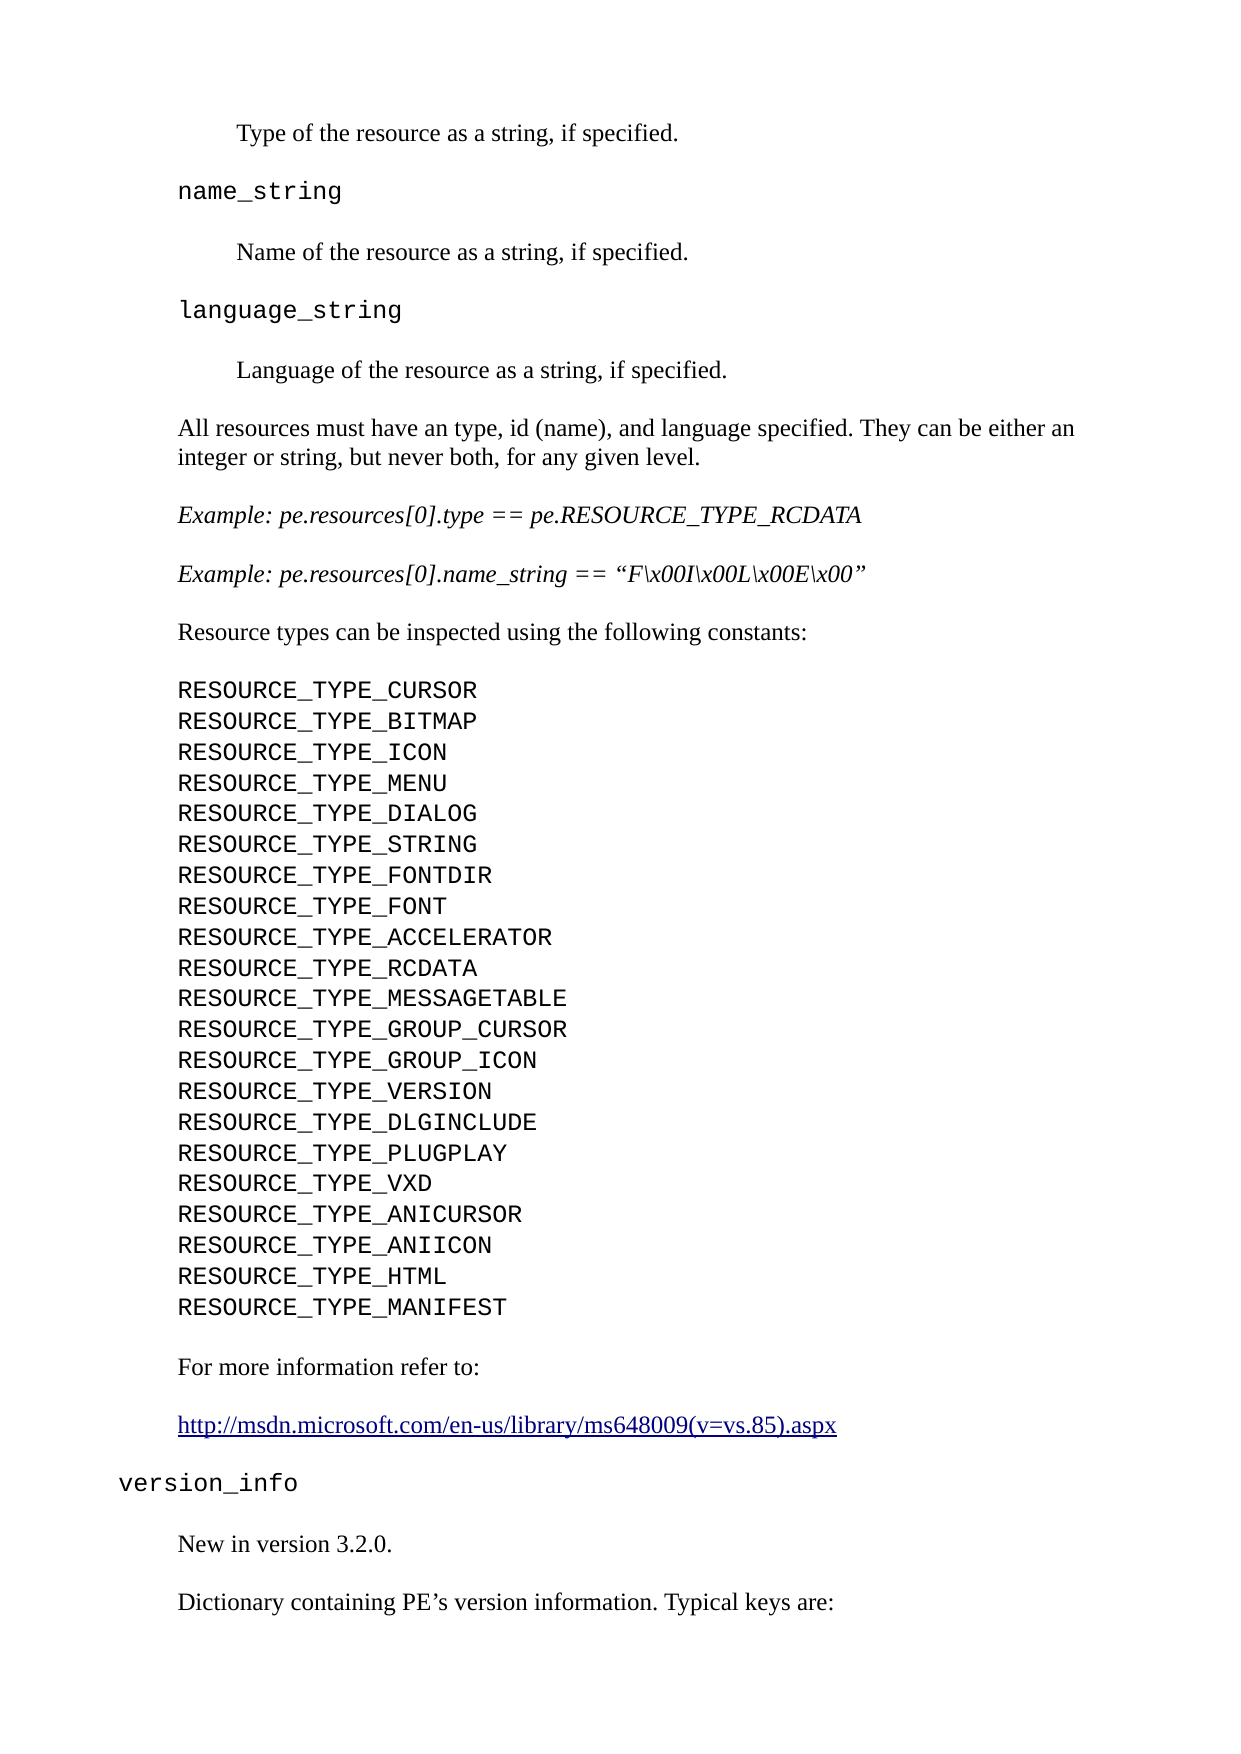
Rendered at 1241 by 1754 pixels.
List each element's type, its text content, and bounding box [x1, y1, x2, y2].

subtitle RESOURCE_TYPE_FONT [177, 891, 1122, 922]
subtitle RESOURCE_TYPE_MENU [177, 768, 1122, 798]
list All resources must have an type, id (name), and language specified. They can be either an integer or string, but never both, for any given level. [177, 413, 1122, 471]
subtitle RESOURCE_TYPE_ANICURSOR [177, 1199, 1122, 1230]
list Type of the resource as a string, if specified. [236, 118, 1122, 147]
list Resource types can be inspected using the following constants: [177, 617, 1122, 646]
subtitle RESOURCE_TYPE_STRING [177, 829, 1122, 860]
subtitle RESOURCE_TYPE_PLUGPLAY [177, 1138, 1122, 1168]
subtitle RESOURCE_TYPE_RCDATA [177, 953, 1122, 983]
subtitle RESOURCE_TYPE_HTML [177, 1261, 1122, 1292]
subtitle RESOURCE_TYPE_DLGINCLUDE [177, 1107, 1122, 1138]
subtitle version_info [118, 1468, 1122, 1499]
subtitle name_string [177, 176, 1122, 207]
list New in version 3.2.0. [177, 1529, 1122, 1558]
subtitle RESOURCE_TYPE_FONTDIR [177, 860, 1122, 891]
list For more information refer to: [177, 1352, 1122, 1381]
list Language of the resource as a string, if specified. [236, 355, 1122, 384]
subtitle RESOURCE_TYPE_CURSOR [177, 675, 1122, 706]
subtitle RESOURCE_TYPE_VERSION [177, 1076, 1122, 1107]
list Example: pe.resources[0].name_string == “F\x00I\x00L\x00E\x00” [177, 559, 1122, 587]
subtitle RESOURCE_TYPE_GROUP_CURSOR [177, 1014, 1122, 1045]
subtitle RESOURCE_TYPE_ACCELERATOR [177, 922, 1122, 953]
subtitle RESOURCE_TYPE_ICON [177, 737, 1122, 768]
subtitle RESOURCE_TYPE_MANIFEST [177, 1292, 1122, 1323]
list Dictionary containing PE’s version information. Typical keys are: [177, 1587, 1122, 1616]
subtitle language_string [177, 295, 1122, 326]
list Example: pe.resources[0].type == pe.RESOURCE_TYPE_RCDATA [177, 500, 1122, 529]
subtitle RESOURCE_TYPE_GROUP_ICON [177, 1045, 1122, 1076]
list http://msdn.microsoft.com/en-us/library/ms648009(v=vs.85).aspx [177, 1410, 1122, 1439]
subtitle RESOURCE_TYPE_ANIICON [177, 1230, 1122, 1261]
list Name of the resource as a string, if specified. [236, 237, 1122, 265]
subtitle RESOURCE_TYPE_DIALOG [177, 798, 1122, 829]
subtitle RESOURCE_TYPE_VXD [177, 1168, 1122, 1199]
subtitle RESOURCE_TYPE_BITMAP [177, 706, 1122, 737]
subtitle RESOURCE_TYPE_MESSAGETABLE [177, 983, 1122, 1014]
